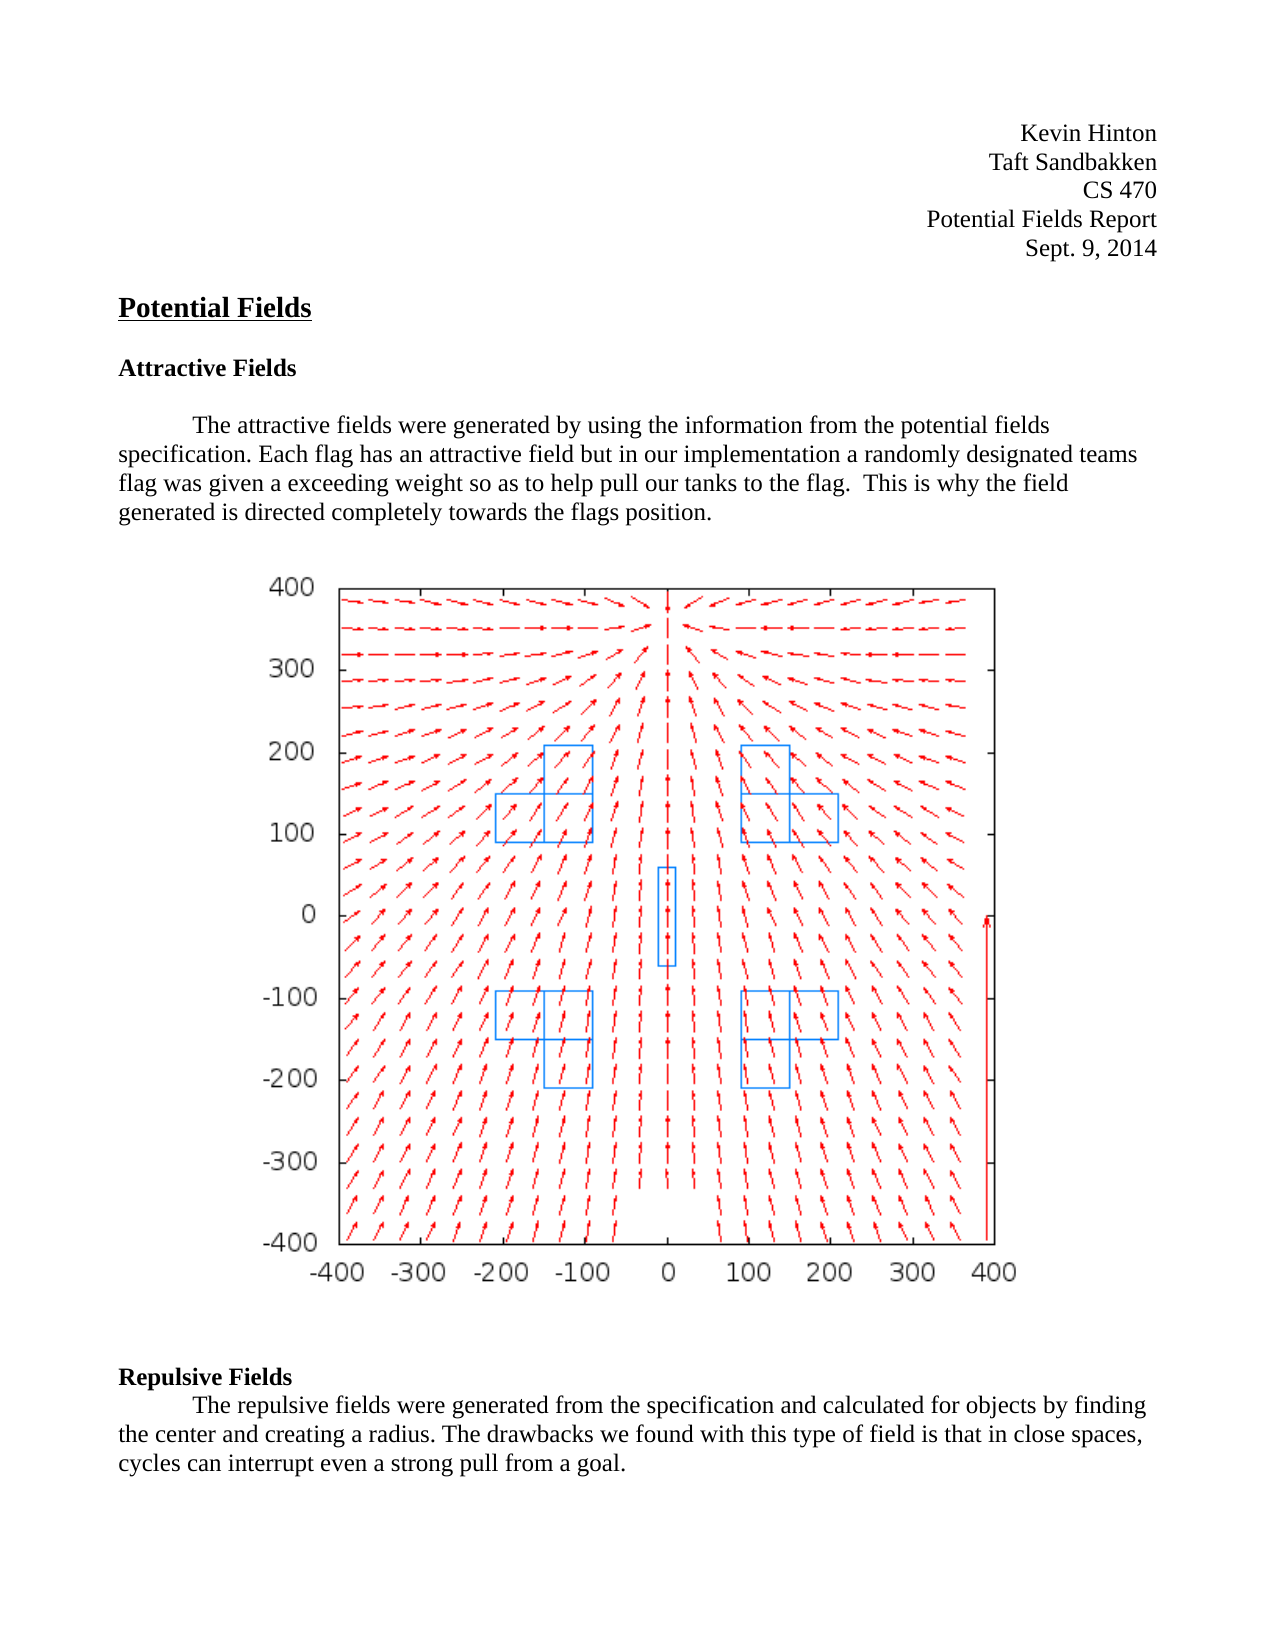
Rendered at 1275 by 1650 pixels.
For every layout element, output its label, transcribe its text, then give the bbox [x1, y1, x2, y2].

text The attractive fields were generated by using the information from the potential fields specification. Each flag has an attractive field but in our implementation a randomly designated teams flag was given a exceeding weight so as to help pull our tanks to the flag. This is why the field generated is directed completely towards the flags position. [118, 410, 1157, 525]
text CS 470 [118, 176, 1157, 204]
picture [137, 554, 1138, 1305]
text Potential Fields [118, 291, 1157, 324]
text The repulsive fields were generated from the specification and calculated for objects by finding the center and creating a radius. The drawbacks we found with this type of field is that in close spaces, cycles can interrupt even a strong pull from a goal. [118, 1390, 1157, 1477]
text Potential Fields Report [118, 204, 1157, 233]
text Sept. 9, 2014 [118, 233, 1157, 262]
text Attractive Fields [118, 353, 1157, 382]
text Repulsive Fields [118, 1362, 1157, 1390]
text Taft Sandbakken [118, 147, 1157, 176]
text Kevin Hinton [118, 118, 1157, 147]
